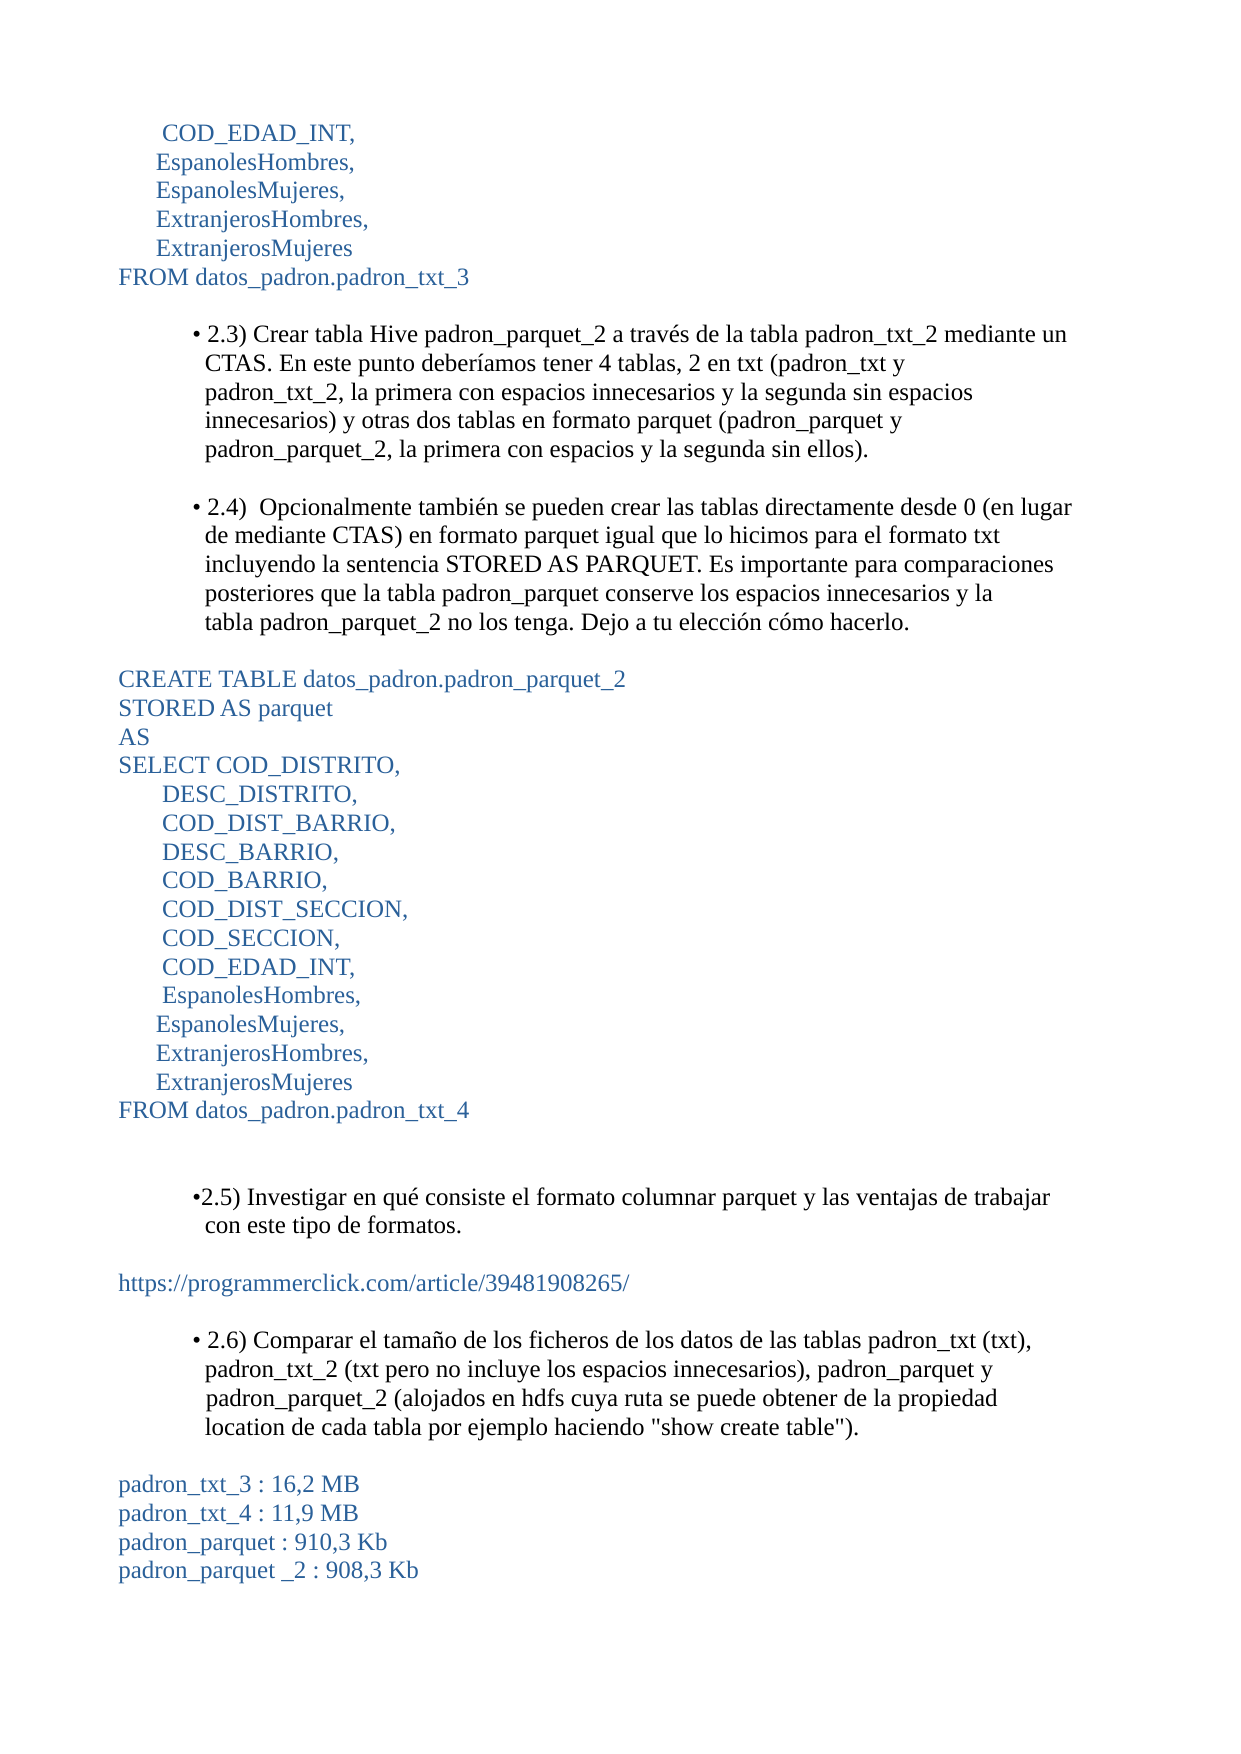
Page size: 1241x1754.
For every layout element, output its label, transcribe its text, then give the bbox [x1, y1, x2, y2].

text CREATE TABLE datos_padron.padron_parquet_2 [118, 664, 1122, 693]
text ExtranjerosHombres, [118, 204, 1122, 233]
text innecesarios) y otras dos tablas en formato parquet (padron_parquet y [118, 406, 1122, 434]
text EspanolesHombres, [118, 981, 1122, 1009]
text https://programmerclick.com/article/39481908265/ [118, 1268, 1122, 1297]
text padron_parquet _2 : 908,3 Kb [118, 1556, 1122, 1584]
text • 2.3) Crear tabla Hive padron_parquet_2 a través de la tabla padron_txt_2 mediante un [118, 319, 1122, 348]
text SELECT COD_DISTRITO, [118, 751, 1122, 779]
text •2.5) Investigar en qué consiste el formato columnar parquet y las ventajas de trabajar [118, 1182, 1122, 1211]
text posteriores que la tabla padron_parquet conserve los espacios innecesarios y la [118, 578, 1122, 607]
text EspanolesHombres, [118, 147, 1122, 176]
text padron_txt_2 (txt pero no incluye los espacios innecesarios), padron_parquet y [118, 1354, 1122, 1383]
text ExtranjerosHombres, [118, 1038, 1122, 1067]
text EspanolesMujeres, [118, 176, 1122, 204]
text • 2.6) Comparar el tamaño de los ficheros de los datos de las tablas padron_txt (txt), [118, 1326, 1122, 1354]
text • 2.4) Opcionalmente también se pueden crear las tablas directamente desde 0 (en lugar [118, 492, 1122, 521]
text ExtranjerosMujeres [118, 1067, 1122, 1096]
text COD_DIST_BARRIO, [118, 808, 1122, 837]
text COD_EDAD_INT, [118, 952, 1122, 981]
text AS [118, 722, 1122, 751]
text COD_EDAD_INT, [118, 118, 1122, 147]
text COD_SECCION, [118, 923, 1122, 952]
text padron_txt_4 : 11,9 MB [118, 1498, 1122, 1527]
text de mediante CTAS) en formato parquet igual que lo hicimos para el formato txt [118, 521, 1122, 549]
text CTAS. En este punto deberíamos tener 4 tablas, 2 en txt (padron_txt y [118, 348, 1122, 377]
text FROM datos_padron.padron_txt_3 [118, 262, 1122, 291]
text STORED AS parquet [118, 693, 1122, 722]
text padron_parquet_2 (alojados en hdfs cuya ruta se puede obtener de la propiedad [118, 1383, 1122, 1412]
text incluyendo la sentencia STORED AS PARQUET. Es importante para comparaciones [118, 549, 1122, 578]
text DESC_BARRIO, [118, 837, 1122, 866]
text con este tipo de formatos. [118, 1211, 1122, 1239]
text DESC_DISTRITO, [118, 779, 1122, 808]
text FROM datos_padron.padron_txt_4 [118, 1096, 1122, 1124]
text EspanolesMujeres, [118, 1009, 1122, 1038]
text padron_parquet_2, la primera con espacios y la segunda sin ellos). [118, 434, 1122, 463]
text COD_DIST_SECCION, [118, 894, 1122, 923]
text padron_parquet : 910,3 Kb [118, 1527, 1122, 1556]
text location de cada tabla por ejemplo haciendo "show create table"). [118, 1412, 1122, 1441]
text COD_BARRIO, [118, 866, 1122, 894]
text padron_txt_2, la primera con espacios innecesarios y la segunda sin espacios [118, 377, 1122, 406]
text padron_txt_3 : 16,2 MB [118, 1469, 1122, 1498]
text ExtranjerosMujeres [118, 233, 1122, 262]
text tabla padron_parquet_2 no los tenga. Dejo a tu elección cómo hacerlo. [118, 607, 1122, 636]
